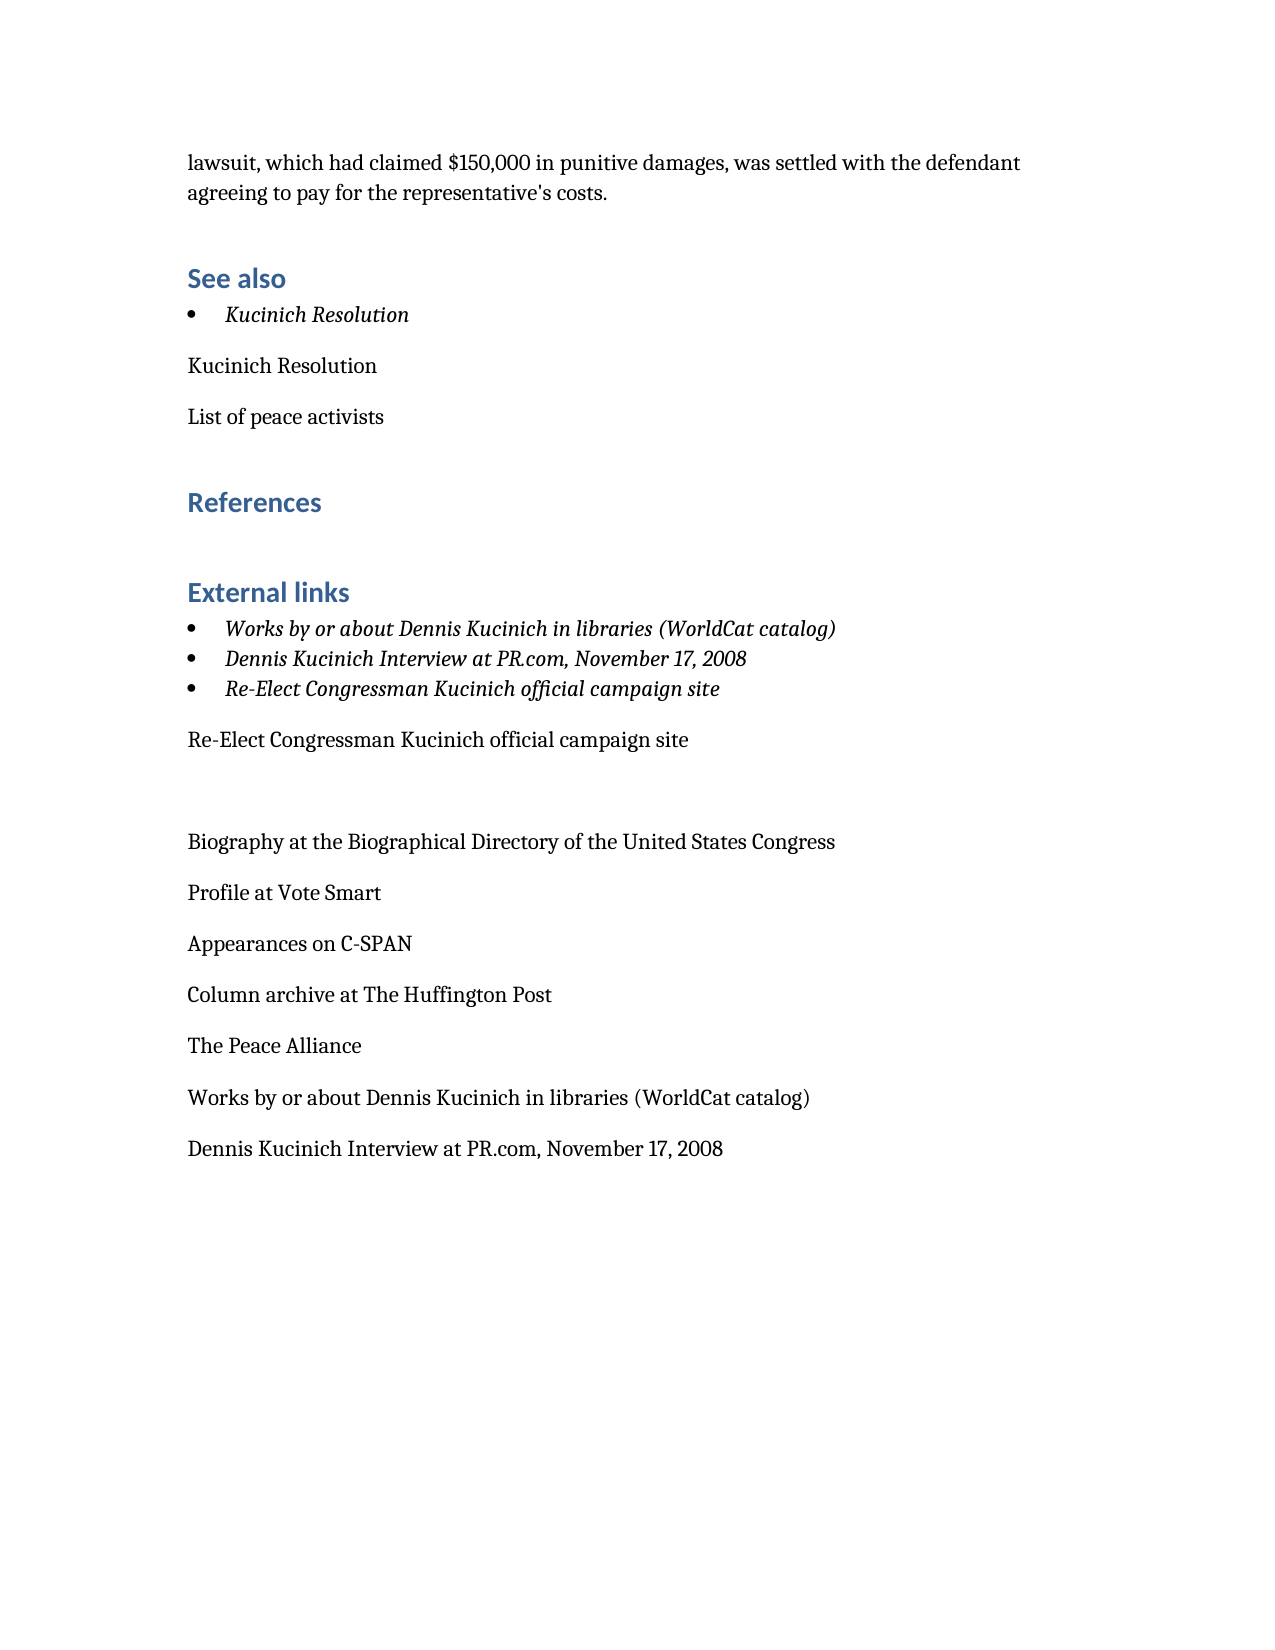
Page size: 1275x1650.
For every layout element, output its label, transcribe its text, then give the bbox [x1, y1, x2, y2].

subtitle External links [187, 574, 1087, 610]
text lawsuit, which had claimed $150,000 in punitive damages, was settled with the defendant agreeing to pay for the representative's costs. [187, 150, 1087, 207]
list Works by or about Dennis Kucinich in libraries (WorldCat catalog) [187, 616, 1087, 642]
subtitle See also [187, 260, 1087, 296]
list Re-Elect Congressman Kucinich official campaign site [187, 676, 1087, 702]
text Kucinich Resolution [187, 352, 1087, 379]
subtitle References [187, 484, 1087, 519]
text Dennis Kucinich Interview at PR.com, November 17, 2008 [187, 1135, 1087, 1162]
list Kucinich Resolution [187, 301, 1087, 328]
text Profile at Vote Smart [187, 880, 1087, 906]
text Appearances on C-SPAN [187, 931, 1087, 957]
text List of peace activists [187, 403, 1087, 430]
text Column archive at The Huffington Post [187, 982, 1087, 1008]
text Works by or about Dennis Kucinich in libraries (WorldCat catalog) [187, 1084, 1087, 1111]
list Dennis Kucinich Interview at PR.com, November 17, 2008 [187, 646, 1087, 672]
text Re-Elect Congressman Kucinich official campaign site [187, 727, 1087, 753]
text The Peace Alliance [187, 1033, 1087, 1059]
text Biography at the Biographical Directory of the United States Congress [187, 829, 1087, 855]
